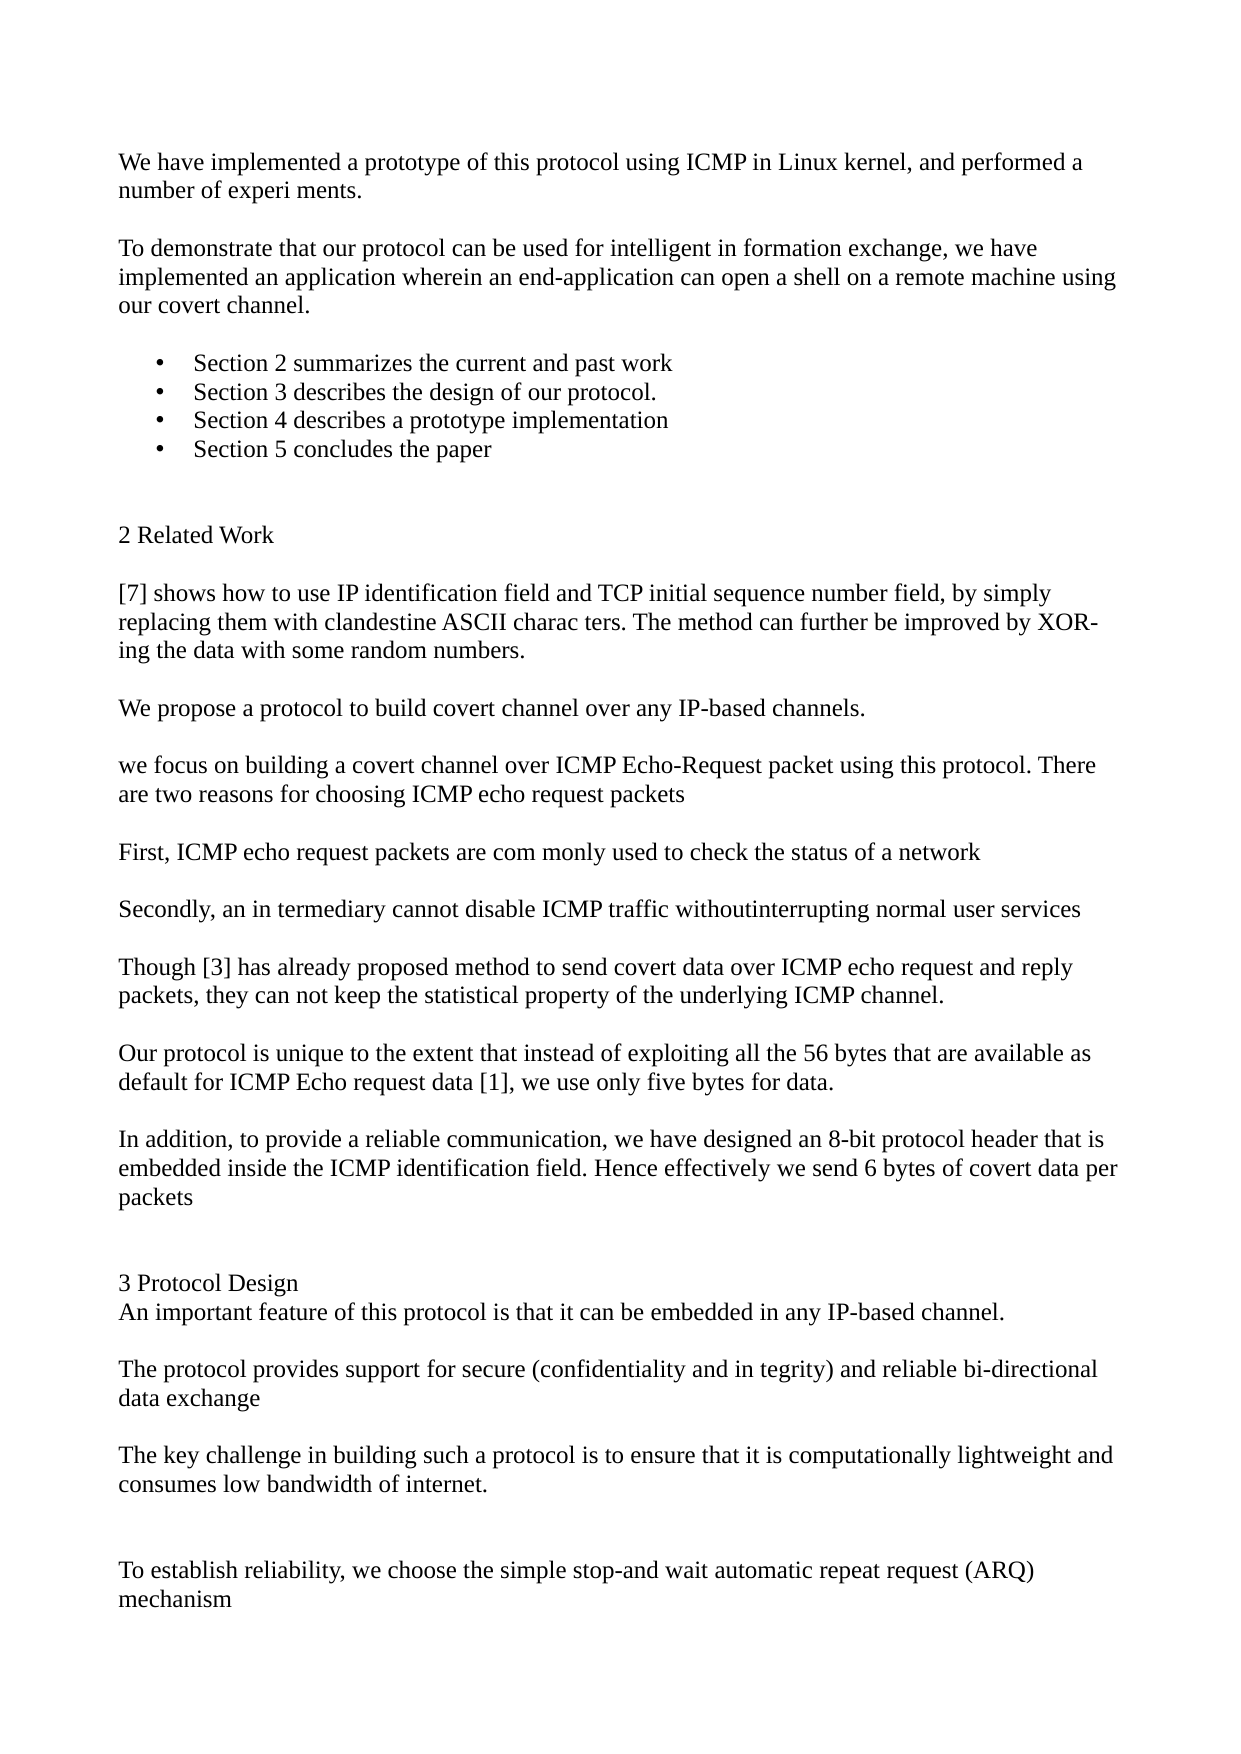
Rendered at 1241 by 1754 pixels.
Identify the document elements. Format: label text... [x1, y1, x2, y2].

text We have implemented a prototype of this protocol using ICMP in Linux kernel, and performed a number of experi ments. [118, 147, 1122, 204]
text The key challenge in building such a protocol is to ensure that it is computationally lightweight and consumes low bandwidth of internet. [118, 1441, 1122, 1498]
text 2 Related Work [118, 521, 1122, 549]
list Section 2 summarizes the current and past work [156, 348, 1122, 377]
list Section 3 describes the design of our protocol. [156, 377, 1122, 406]
text 3 Protocol Design [118, 1268, 1122, 1297]
text The protocol provides support for secure (confidentiality and in tegrity) and reliable bi-directional data exchange [118, 1354, 1122, 1412]
text An important feature of this protocol is that it can be embedded in any IP-based channel. [118, 1297, 1122, 1326]
text First, ICMP echo request packets are com monly used to check the status of a network [118, 837, 1122, 866]
text To establish reliability, we choose the simple stop-and wait automatic repeat request (ARQ) mechanism [118, 1556, 1122, 1613]
text To demonstrate that our protocol can be used for intelligent in formation exchange, we have implemented an application wherein an end-application can open a shell on a remote machine using our covert channel. [118, 233, 1122, 319]
text In addition, to provide a reliable communication, we have designed an 8-bit protocol header that is embedded inside the ICMP identification field. Hence effectively we send 6 bytes of covert data per packets [118, 1124, 1122, 1211]
text we focus on building a covert channel over ICMP Echo-Request packet using this protocol. There are two reasons for choosing ICMP echo request packets [118, 751, 1122, 808]
list Section 5 concludes the paper [156, 434, 1122, 463]
text Secondly, an in termediary cannot disable ICMP traffic withoutinterrupting normal user services [118, 894, 1122, 923]
list Section 4 describes a prototype implementation [156, 406, 1122, 434]
text [7] shows how to use IP identification field and TCP initial sequence number field, by simply replacing them with clandestine ASCII charac ters. The method can further be improved by XOR-ing the data with some random numbers. [118, 578, 1122, 664]
text Though [3] has already proposed method to send covert data over ICMP echo request and reply packets, they can not keep the statistical property of the underlying ICMP channel. [118, 952, 1122, 1009]
text Our protocol is unique to the extent that instead of exploiting all the 56 bytes that are available as default for ICMP Echo request data [1], we use only five bytes for data. [118, 1038, 1122, 1096]
text We propose a protocol to build covert channel over any IP-based channels. [118, 693, 1122, 722]
